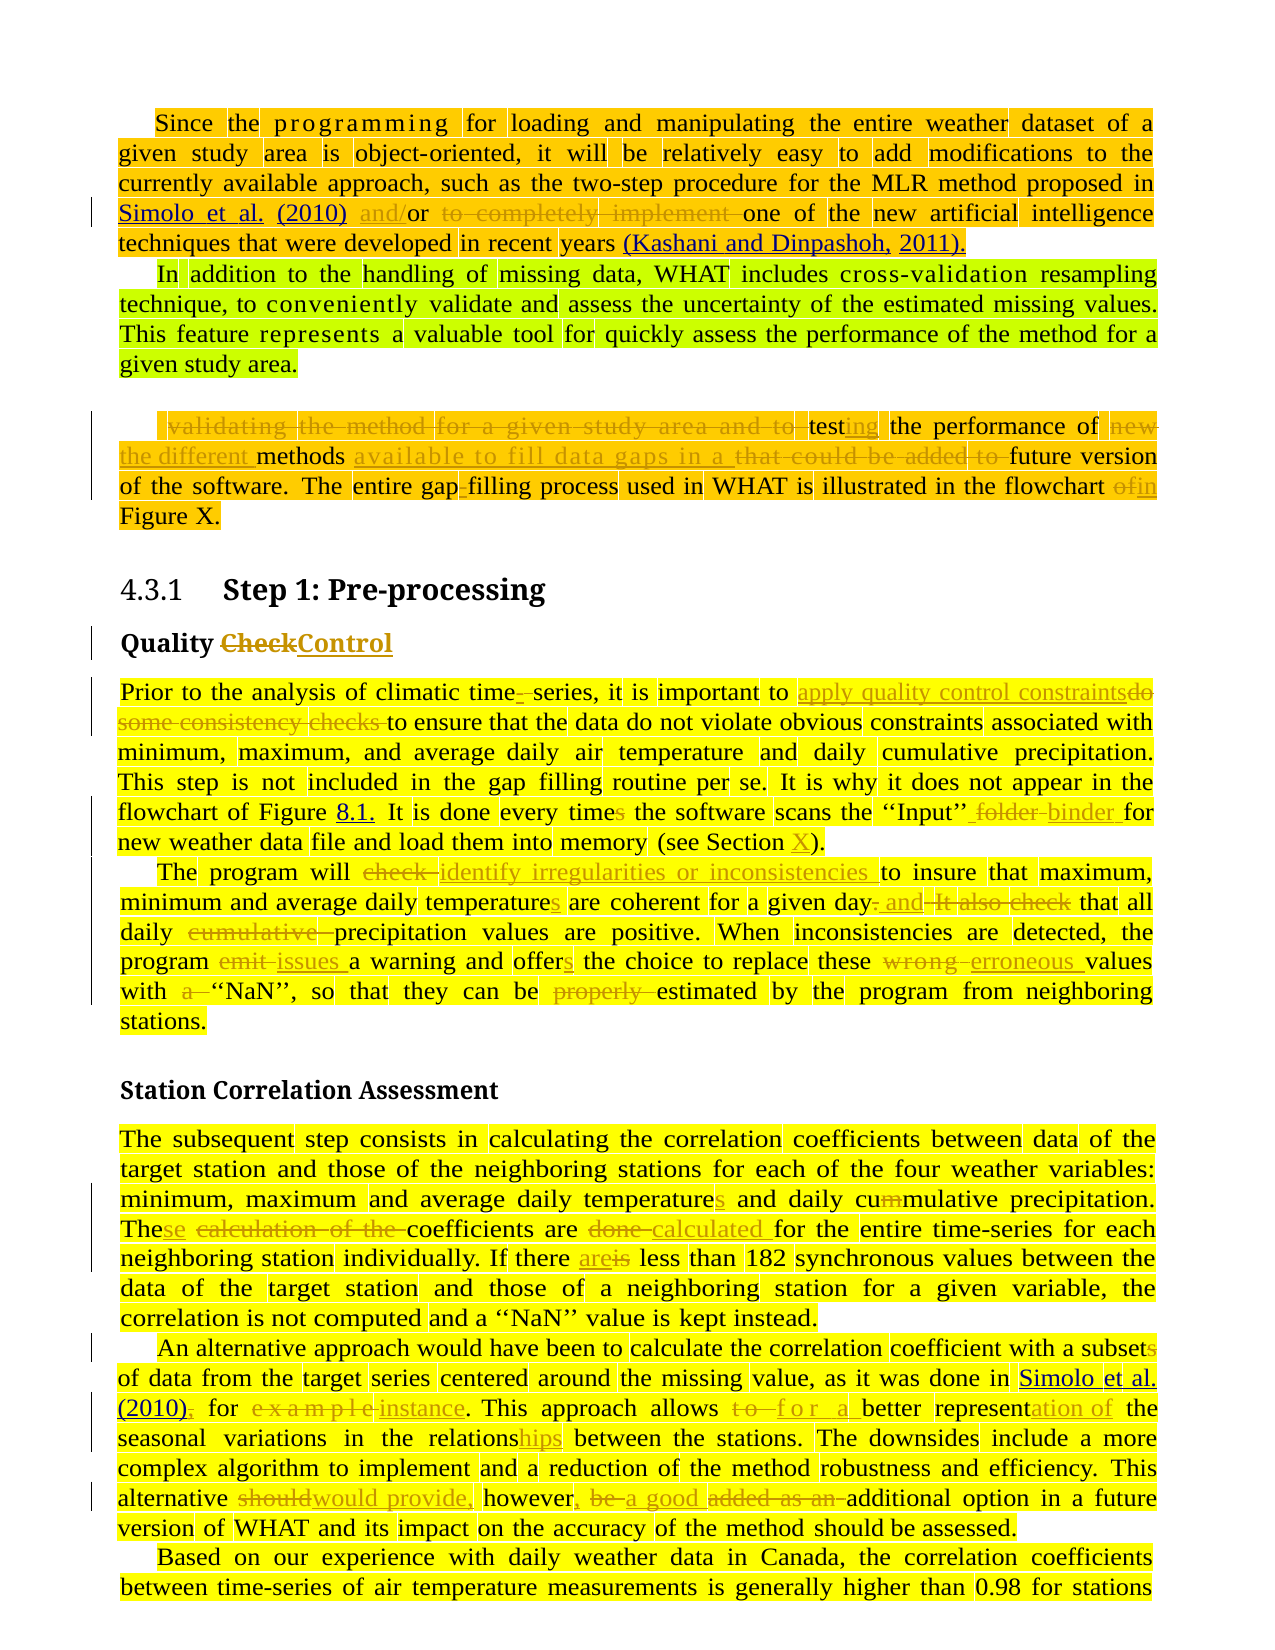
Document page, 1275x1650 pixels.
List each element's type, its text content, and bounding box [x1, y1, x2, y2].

text An alternative approach would have been to calculate the correlation coefficient with a subset of data from the target series centered around the missing value, as it was done in Simolo et al. (2010) for instance. This approach allows for a better representation of the seasonal variations in the relationships between the stations. The downsides include a more complex algorithm to implement and a reduction of the method robustness and efficiency. This alternative would provide, however, a good additional option in a future version of WHAT and its impact on the accuracy of the method should be assessed. [117, 1333, 1158, 1541]
text In addition to the handling of missing data, WHAT includes cross-validation resampling technique, to conveniently validate and assess the uncertainty of the estimated missing values. This feature represents a valuable tool for quickly assess the performance of the method for a given study area. [119, 259, 1158, 378]
text testing the performance of the different methods available to fill data gaps in a future version of the software. The entire gap-filling process used in WHAT is illustrated in the flowchart in Figure X. [119, 411, 1158, 530]
subtitle Step 1: Pre-processing [120, 569, 1169, 609]
text The program will identify irregularities or inconsistencies to insure that maximum, minimum and average daily temperatures are coherent for a given day and that all daily precipitation values are positive. When inconsistencies are detected, the program issues a warning and offers the choice to replace these erroneous values with ‘‘NaN’’, so that they can be estimated by the program from neighboring stations. [120, 857, 1153, 1035]
text Based on our experience with daily weather data in Canada, the correlation coefficients between time-series of air temperature measurements is generally higher than 0.98 for stations located at a distance of 100 km or less. The relationships for precipitation are much more sensitive to variations in the landscape (land cover, topography, surface water). As a result, correlation coefficients are generally less than for air temperature and decrease more rapidly with the distance from the target station. A value higher than 0.8 is generally deemed acceptable. This threshold is usually reached for stations within 100 km and with an elevation difference of less than 350 m, the default values in WHAT. Data correlation between two stations will generally decreases as the horizontal and vertical distances increase. It is possible to specify a cutoff distance and a cutoff altitude difference for which neighboring stations that fall above these cutoff values are ignored by the program. The default values are set to 100 km and 350 m for the horizontal and vertical distance respectively based on the literature (Simolo et al., 2010; Tronci et al., 1986; Xia et al., 1999). [120, 1542, 1153, 1601]
text The subsequent step consists in calculating the correlation coefficients between data of the target station and those of the neighboring stations for each of the four weather variables: minimum, maximum and average daily temperatures and daily cumulative precipitation. These coefficients are calculated for the entire time-series for each neighboring station individually. If there are less than 182 synchronous values between the data of the target station and those of a neighboring station for a given variable, the correlation is not computed and a ‘‘NaN’’ value is kept instead. [119, 1124, 1156, 1332]
text Prior to the analysis of climatic time-series, it is important to apply quality control constraintsto ensure that the data do not violate obvious constraints associated with minimum, maximum, and average daily air temperature and daily cumulative precipitation. This step is not included in the gap filling routine per se. It is why it does not appear in the flowchart of Figure 8.1. It is done every time the software scans the ‘‘Input’’ binder for new weather data file and load them into memory (see Section X). [117, 677, 1154, 856]
subtitle Station Correlation Assessment [120, 1073, 1169, 1107]
text Since the programming for loading and manipulating the entire weather dataset of a given study area is object-oriented, it will be relatively easy to add modifications to the currently available approach, such as the two-step procedure for the MLR method proposed in Simolo et al. (2010) and/or one of the new artificial intelligence techniques that were developed in recent years (Kashani and Dinpashoh, 2011). [118, 108, 1153, 257]
subtitle Quality Control [120, 626, 1169, 660]
